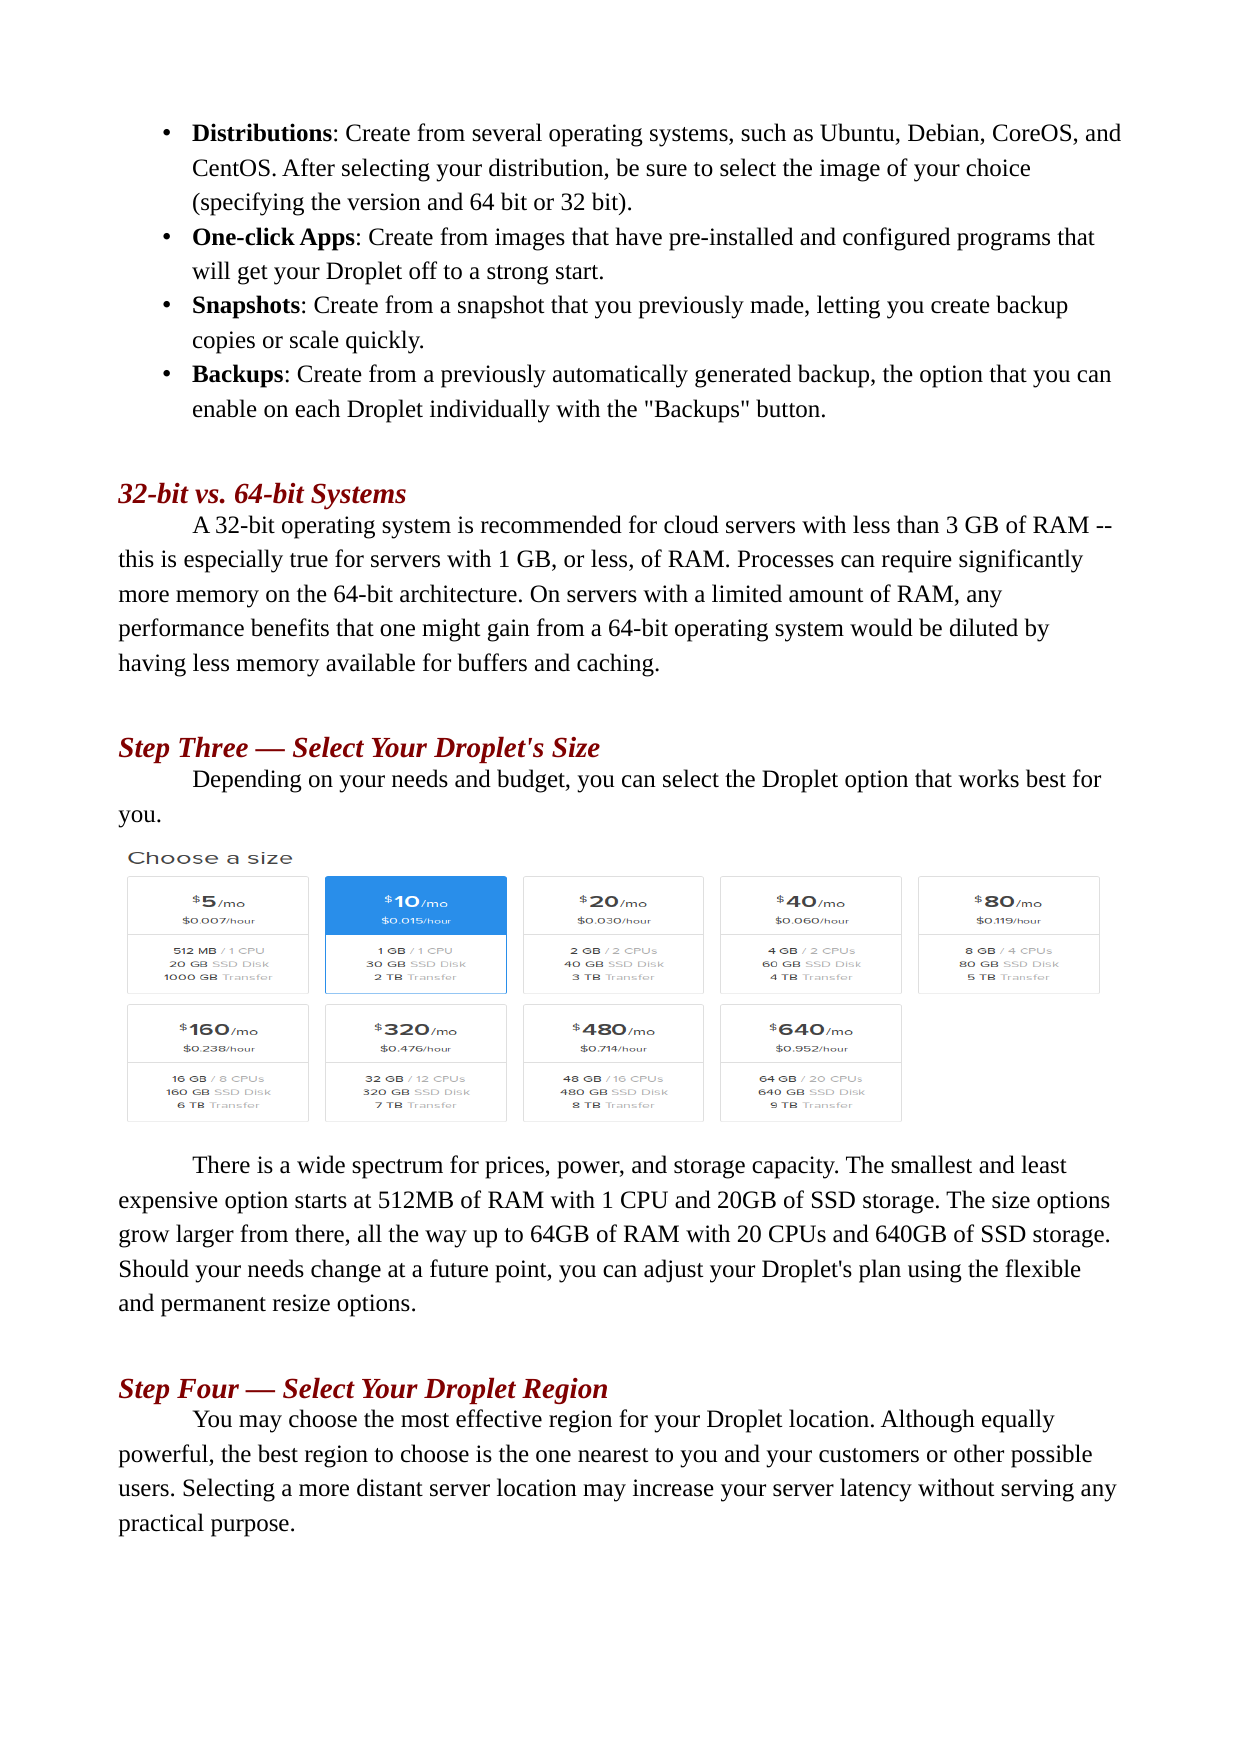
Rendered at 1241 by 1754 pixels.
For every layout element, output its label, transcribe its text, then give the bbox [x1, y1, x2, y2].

text You may choose the most effective region for your Droplet location. Although equally powerful, the best region to choose is the one nearest to you and your customers or other possible users. Selecting a more distant server location may increase your server latency without serving any practical purpose. [118, 1404, 1122, 1537]
text Step Four — Select Your Droplet Region [118, 1371, 1122, 1404]
list Distributions: Create from several operating systems, such as Ubuntu, Debian, CoreOS, and CentOS. After selecting your distribution, be sure to select the image of your choice (specifying the version and 64 bit or 32 bit). [162, 118, 1122, 216]
text Step Three — Select Your Droplet's Size [118, 731, 1122, 764]
list Snapshots: Create from a snapshot that you previously made, letting you create backup copies or scale quickly. [162, 291, 1122, 354]
text Depending on your needs and budget, you can select the Droplet option that works best for you. [118, 764, 1122, 827]
text A 32-bit operating system is recommended for cloud servers with less than 3 GB of RAM -- this is especially true for servers with 1 GB, or less, of RAM. Processes can require significantly more memory on the 64-bit architecture. On servers with a limited amount of RAM, any performance benefits that one might gain from a 64-bit operating system would be diluted by having less memory available for buffers and caching. [118, 510, 1122, 677]
list One-click Apps: Create from images that have pre-installed and configured programs that will get your Droplet off to a strong start. [162, 222, 1122, 285]
text There is a wide spectrum for prices, power, and storage capacity. The smallest and least expensive option starts at 512MB of RAM with 1 CPU and 20GB of SSD storage. The size options grow larger from there, all the way up to 64GB of RAM with 20 CPUs and 640GB of SSD storage. Should your needs change at a future point, you can adjust your Droplet's plan using the flexible and permanent resize options. [118, 1150, 1122, 1317]
text 32-bit vs. 64-bit Systems [118, 477, 1122, 510]
list Backups: Create from a previously automatically generated backup, the option that you can enable on each Droplet individually with the "Backups" button. [162, 359, 1122, 423]
picture [118, 847, 1106, 1130]
